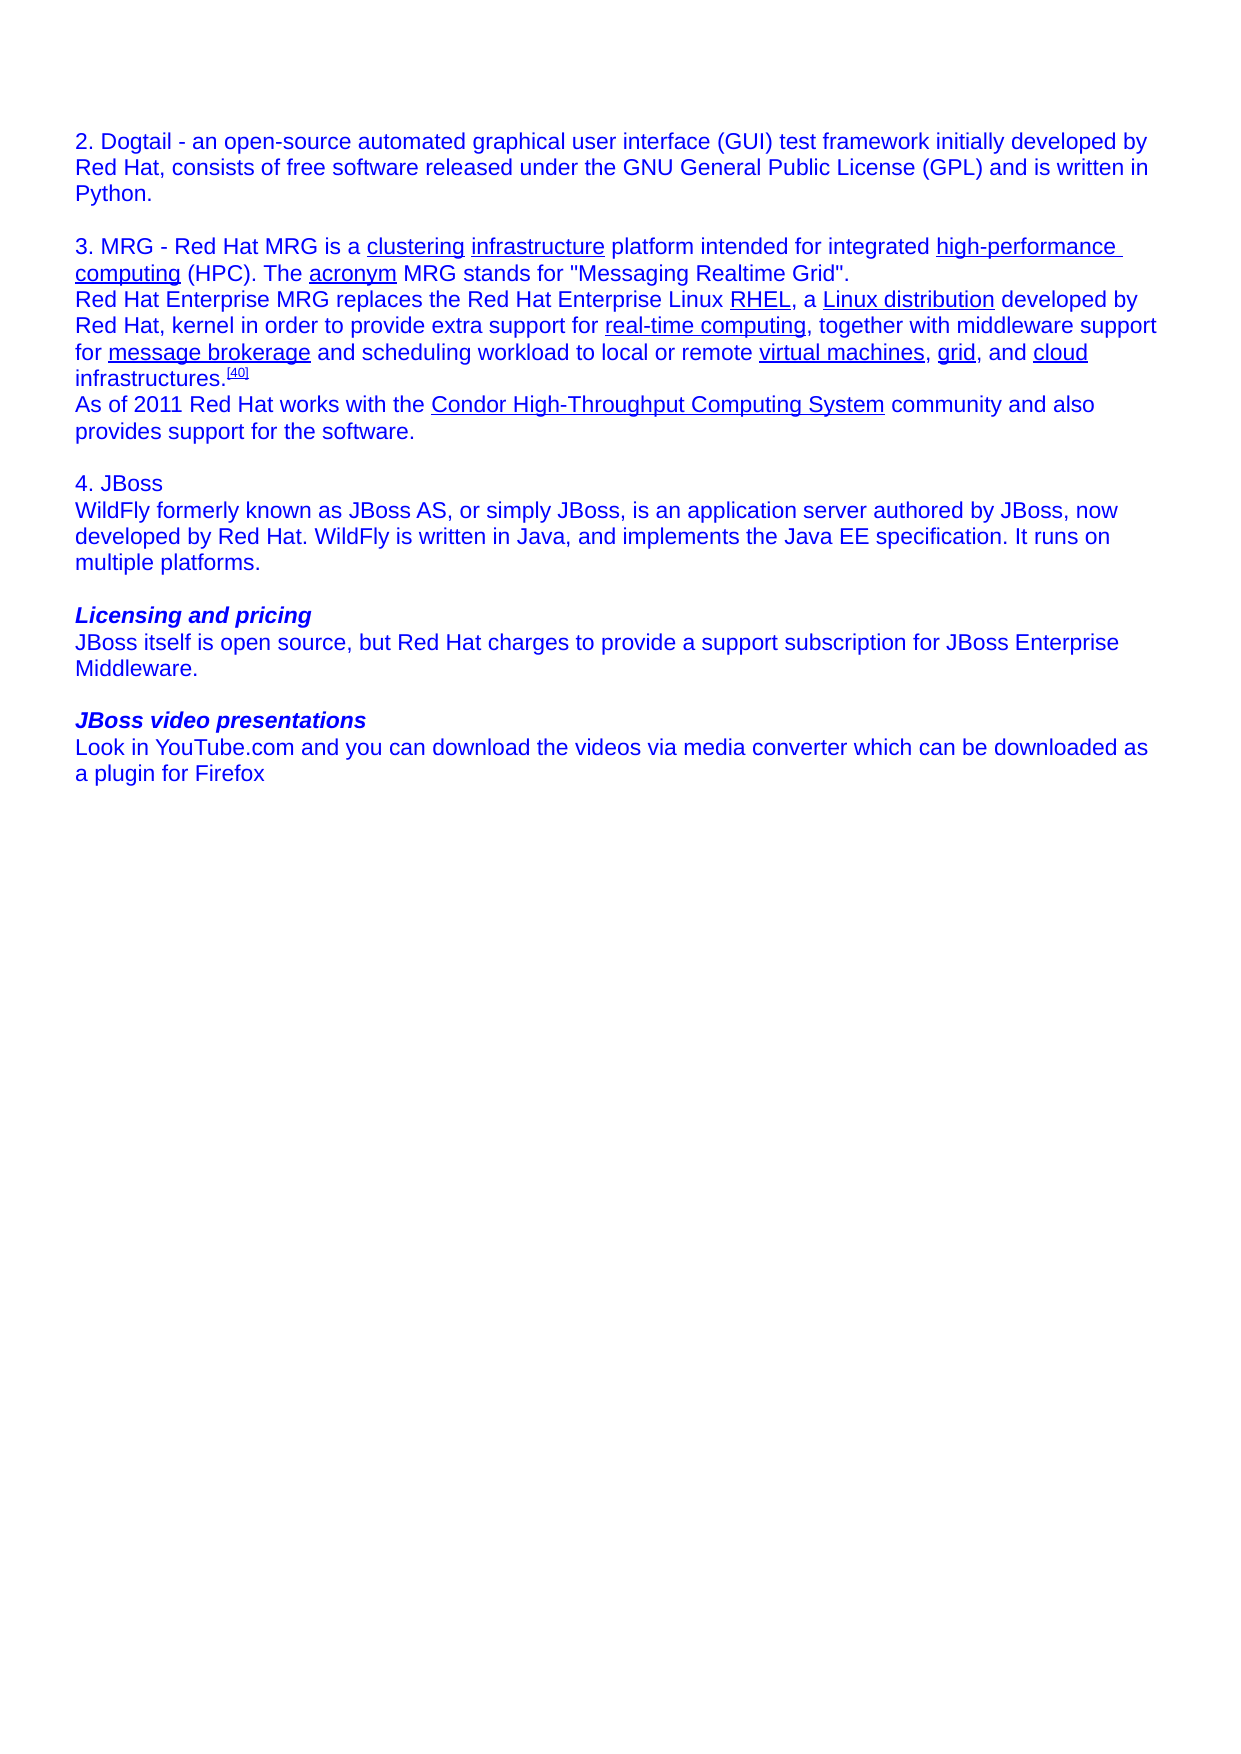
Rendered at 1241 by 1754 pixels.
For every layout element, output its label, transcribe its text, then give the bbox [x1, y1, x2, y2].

text Look in YouTube.com and you can download the videos via media converter which can be downloaded as a plugin for Firefox [75, 734, 1165, 787]
text Red Hat Enterprise MRG replaces the Red Hat Enterprise Linux RHEL, a Linux distribution developed by Red Hat, kernel in order to provide extra support for real-time computing, together with middleware support for message brokerage and scheduling workload to local or remote virtual machines, grid, and cloud infrastructures.[40] [75, 286, 1165, 391]
text As of 2011 Red Hat works with the Condor High-Throughput Computing System community and also provides support for the software. [75, 391, 1165, 444]
text JBoss itself is open source, but Red Hat charges to provide a support subscription for JBoss Enterprise Middleware. [75, 628, 1165, 681]
text WildFly formerly known as JBoss AS, or simply JBoss, is an application server authored by JBoss, now developed by Red Hat. WildFly is written in Java, and implements the Java EE specification. It runs on multiple platforms. [75, 497, 1165, 576]
text Licensing and pricing [75, 602, 1165, 628]
text JBoss video presentations [75, 707, 1165, 734]
text 2. Dogtail - an open-source automated graphical user interface (GUI) test framework initially developed by Red Hat, consists of free software released under the GNU General Public License (GPL) and is written in Python. [75, 128, 1165, 207]
text 3. MRG - Red Hat MRG is a clustering infrastructure platform intended for integrated high-performance computing (HPC). The acronym MRG stands for "Messaging Realtime Grid". [75, 233, 1165, 286]
text 4. JBoss [75, 470, 1165, 497]
